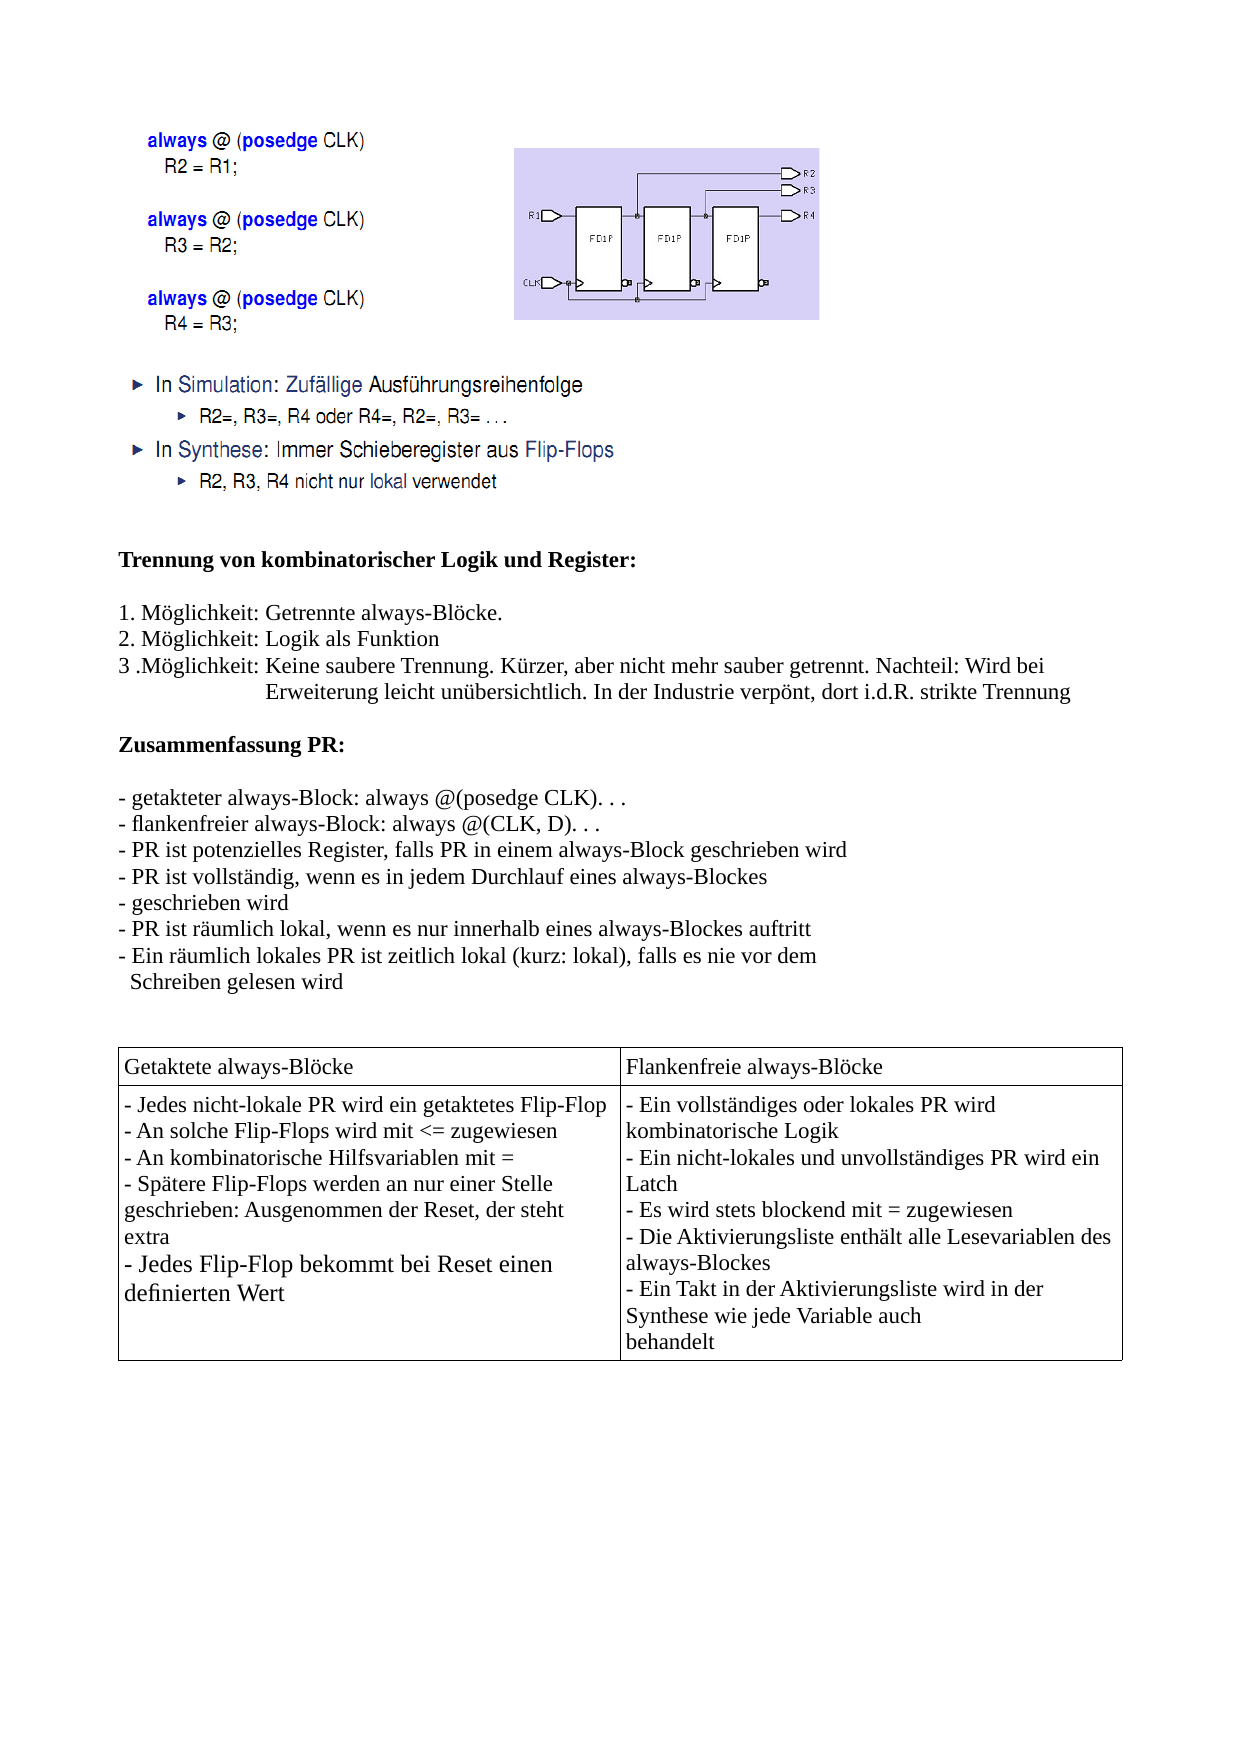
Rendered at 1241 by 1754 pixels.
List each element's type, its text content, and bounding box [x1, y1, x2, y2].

table_cell - Jedes nicht-lokale PR wird ein getaktetes Flip-Flop - An solche Flip-Flops wird mit <= zugewiesen - An kombinatorische Hilfsvariablen mit = - Spätere Flip-Flops werden an nur einer Stelle geschrieben: Ausgenommen der Reset, der steht extra - Jedes Flip-Flop bekommt bei Reset einen deﬁnierten Wert [119, 1086, 620, 1360]
text - PR ist potenzielles Register, falls PR in einem always-Block geschrieben wird [118, 836, 1122, 863]
text - PR ist vollständig, wenn es in jedem Durchlauf eines always-Blockes [118, 863, 1122, 889]
text 2. Möglichkeit: Logik als Funktion [118, 626, 1122, 652]
text 3 .Möglichkeit: Keine saubere Trennung. Kürzer, aber nicht mehr sauber getrennt. Nachteil: Wird bei Erweiterung leicht unübersichtlich. In der Industrie verpönt, dort i.d.R. strikte Trennung [118, 652, 1122, 704]
text Zusammenfassung PR: [118, 731, 1122, 757]
text 1. Möglichkeit: Getrennte always-Blöcke. [118, 599, 1122, 626]
text - getakteter always-Block: always @(posedge CLK). . . [118, 784, 1122, 810]
table_header Flankenfreie always-Blöcke [621, 1048, 1122, 1085]
text - geschrieben wird [118, 889, 1122, 915]
text - Ein räumlich lokales PR ist zeitlich lokal (kurz: lokal), falls es nie vor dem [118, 942, 1122, 968]
text Trennung von kombinatorischer Logik und Register: [118, 546, 1122, 573]
table_header Getaktete always-Blöcke [119, 1048, 620, 1085]
text - ﬂankenfreier always-Block: always @(CLK, D). . . [118, 810, 1122, 836]
picture [126, 126, 820, 494]
text - PR ist räumlich lokal, wenn es nur innerhalb eines always-Blockes auftritt [118, 915, 1122, 942]
table_cell - Ein vollständiges oder lokales PR wird kombinatorische Logik - Ein nicht-lokales und unvollständiges PR wird ein Latch - Es wird stets blockend mit = zugewiesen - Die Aktivierungsliste enthält alle Lesevariablen des always-Blockes - Ein Takt in der Aktivierungsliste wird in der Synthese wie jede Variable auch behandelt [621, 1086, 1122, 1360]
text Schreiben gelesen wird [118, 968, 1122, 994]
